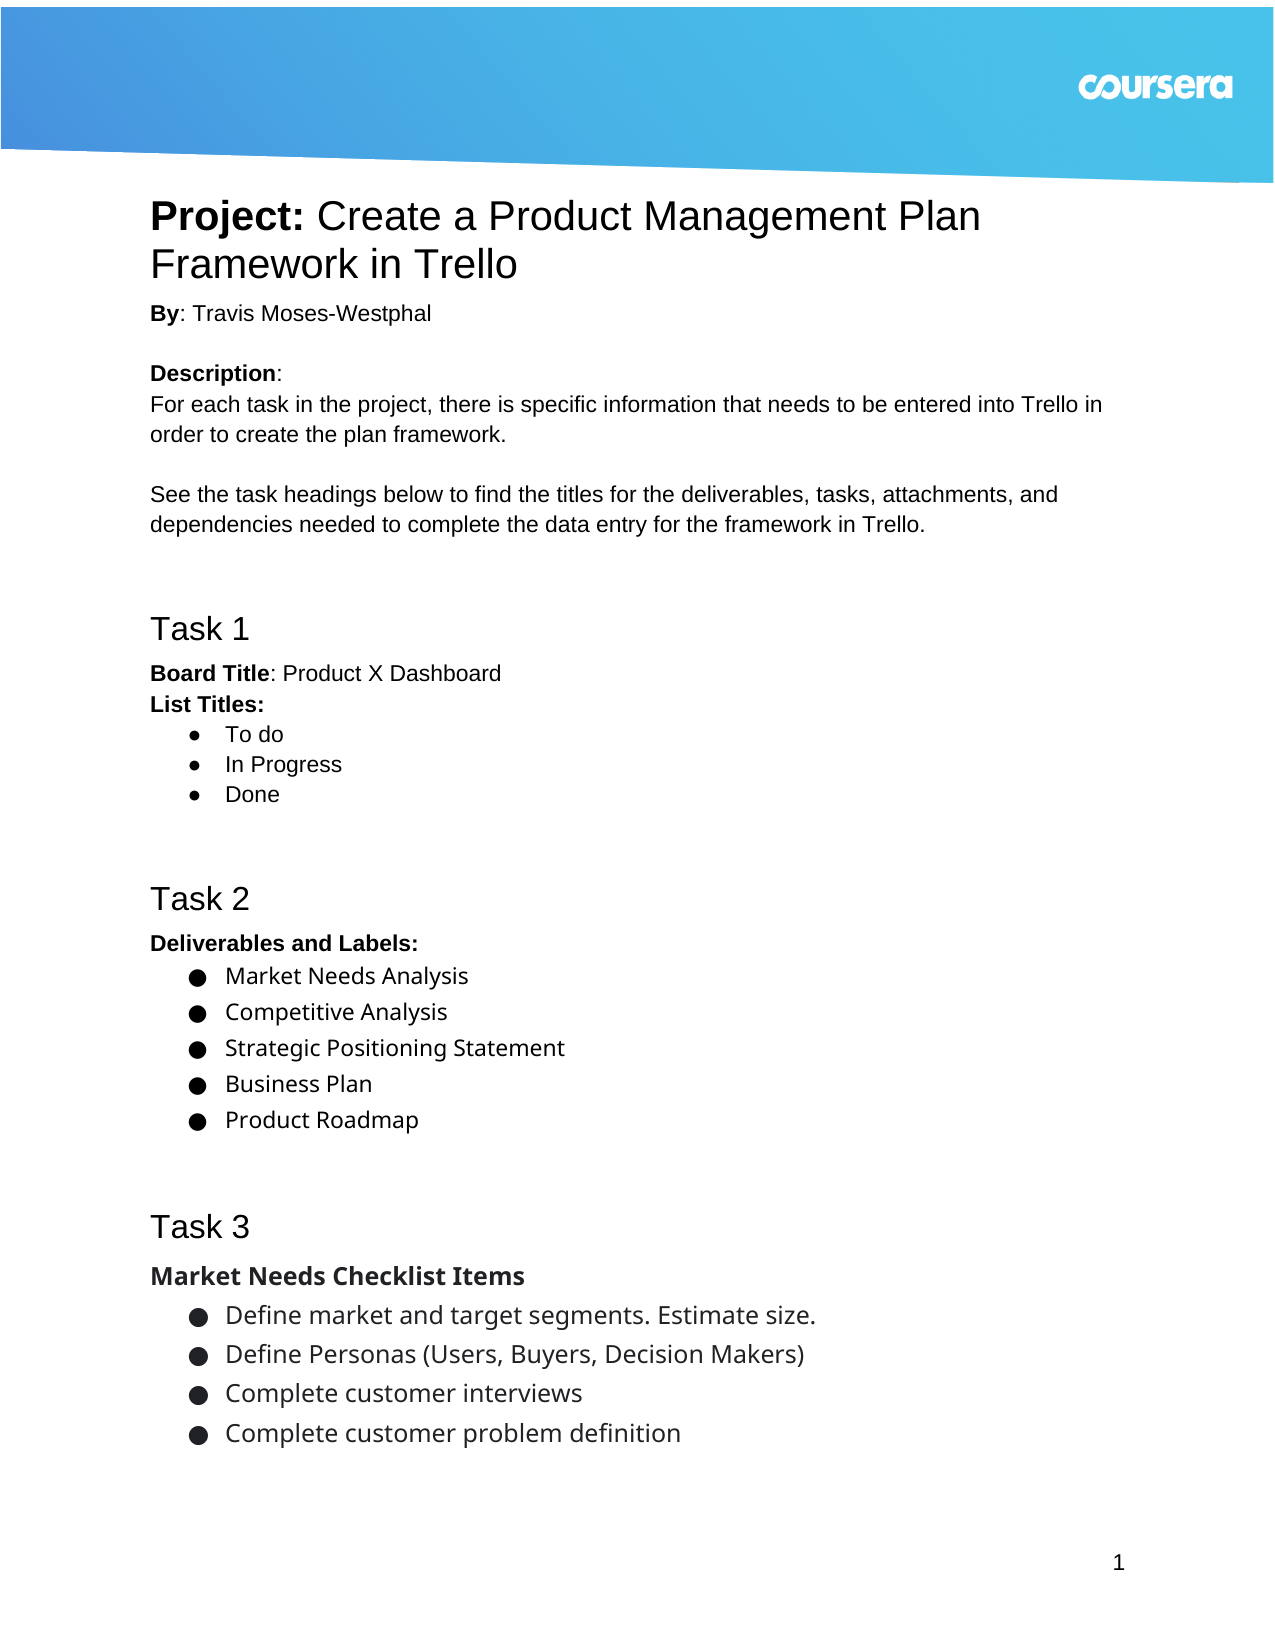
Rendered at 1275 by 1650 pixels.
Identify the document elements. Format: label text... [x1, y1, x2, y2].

list To do [187, 721, 1125, 747]
list Complete customer interviews [187, 1376, 1125, 1410]
picture [0, 7, 1274, 183]
list Competitive Analysis [187, 996, 1125, 1027]
text List Titles: [150, 691, 1125, 717]
subtitle Task 1 [150, 609, 1125, 648]
list Product Roadmap [187, 1104, 1125, 1135]
text By: Travis Moses-Westphal [150, 300, 1125, 326]
subtitle Task 2 [150, 879, 1125, 917]
text Deliverables and Labels: [150, 930, 1125, 956]
text Description: [150, 360, 1125, 387]
subtitle Project: Create a Product Management Plan Framework in Trello [150, 192, 1125, 287]
list Done [187, 781, 1125, 807]
list Market Needs Analysis [187, 960, 1125, 991]
list In Progress [187, 751, 1125, 777]
text See the task headings below to find the titles for the deliverables, tasks, attachments, and dependencies needed to complete the data entry for the framework in Trello. [150, 481, 1125, 538]
list Business Plan [187, 1068, 1125, 1099]
list Define Personas (Users, Buyers, Decision Makers) [187, 1337, 1125, 1371]
subtitle Task 3 [150, 1208, 1125, 1246]
list Complete customer problem definition [187, 1415, 1125, 1449]
text Board Title: Product X Dashboard [150, 660, 1125, 687]
list Define market and target segments. Estimate size. [187, 1298, 1125, 1332]
text For each task in the project, there is specific information that needs to be entered into Trello in order to create the plan framework. [150, 391, 1125, 447]
text Market Needs Checklist Items [150, 1258, 1125, 1293]
list Strategic Positioning Statement [187, 1032, 1125, 1063]
